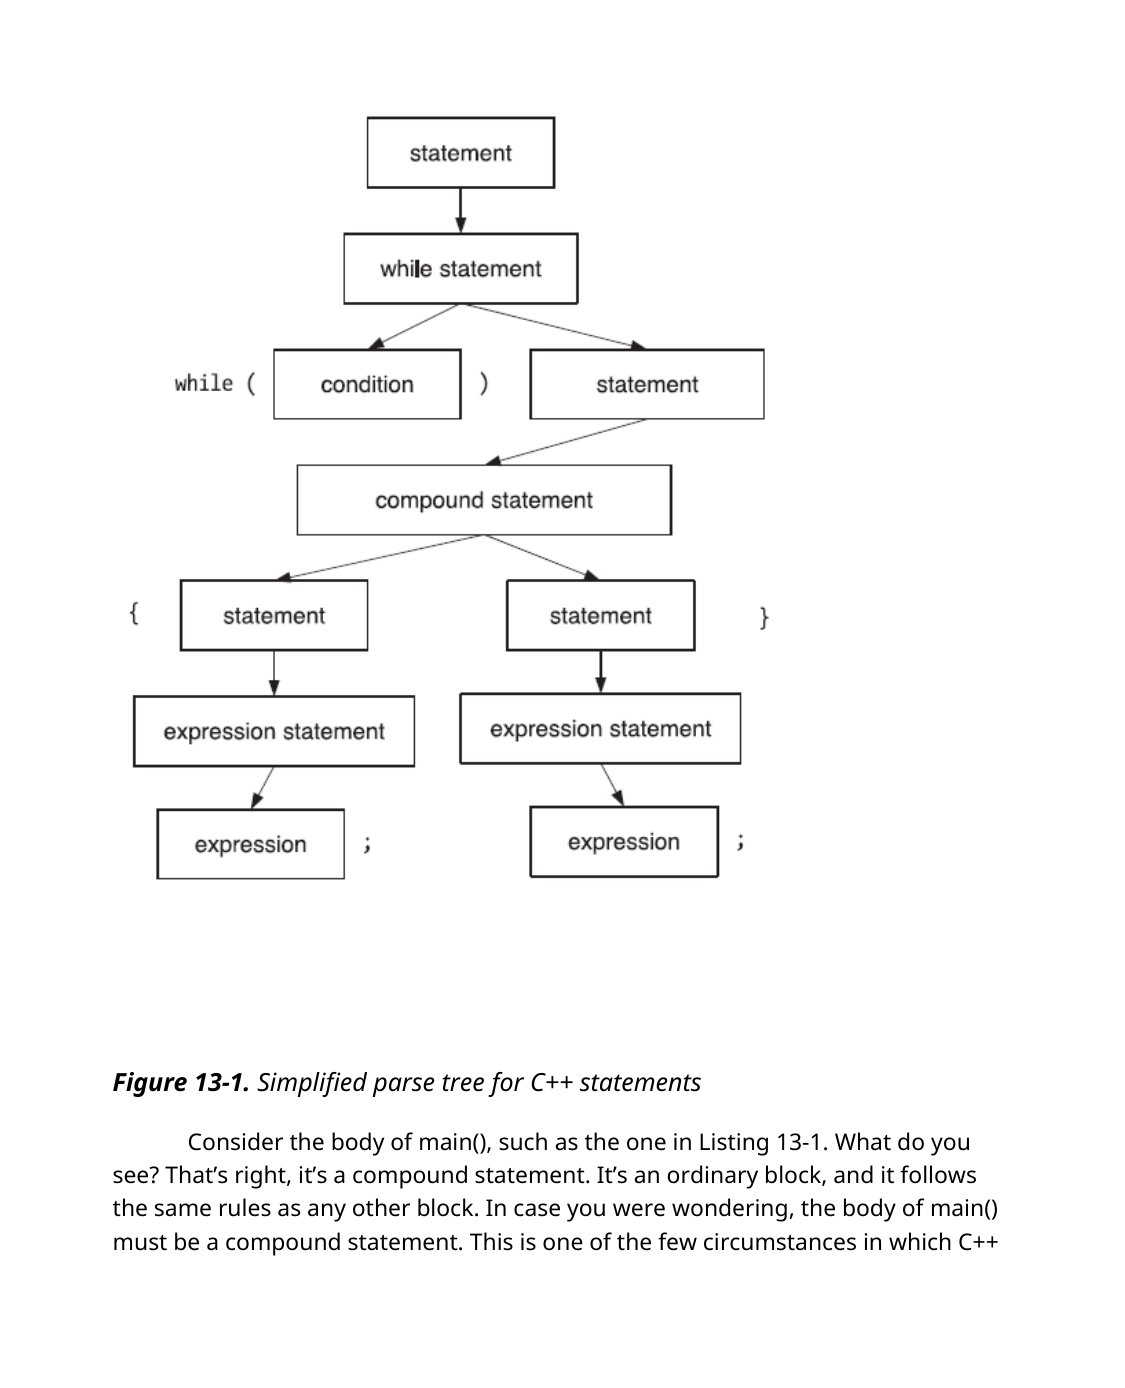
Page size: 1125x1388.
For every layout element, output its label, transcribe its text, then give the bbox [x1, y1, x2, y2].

text Consider the body of main(), such as the one in Listing 13-1. What do you see? That’s right, it’s a compound statement. It’s an ordinary block, and it follows the same rules as any other block. In case you were wondering, the body of main() must be a compound statement. This is one of the few circumstances in which C++ [112, 1123, 1012, 1257]
text Figure 13-1. Simplified parse tree for C++ statements [112, 1064, 1012, 1098]
